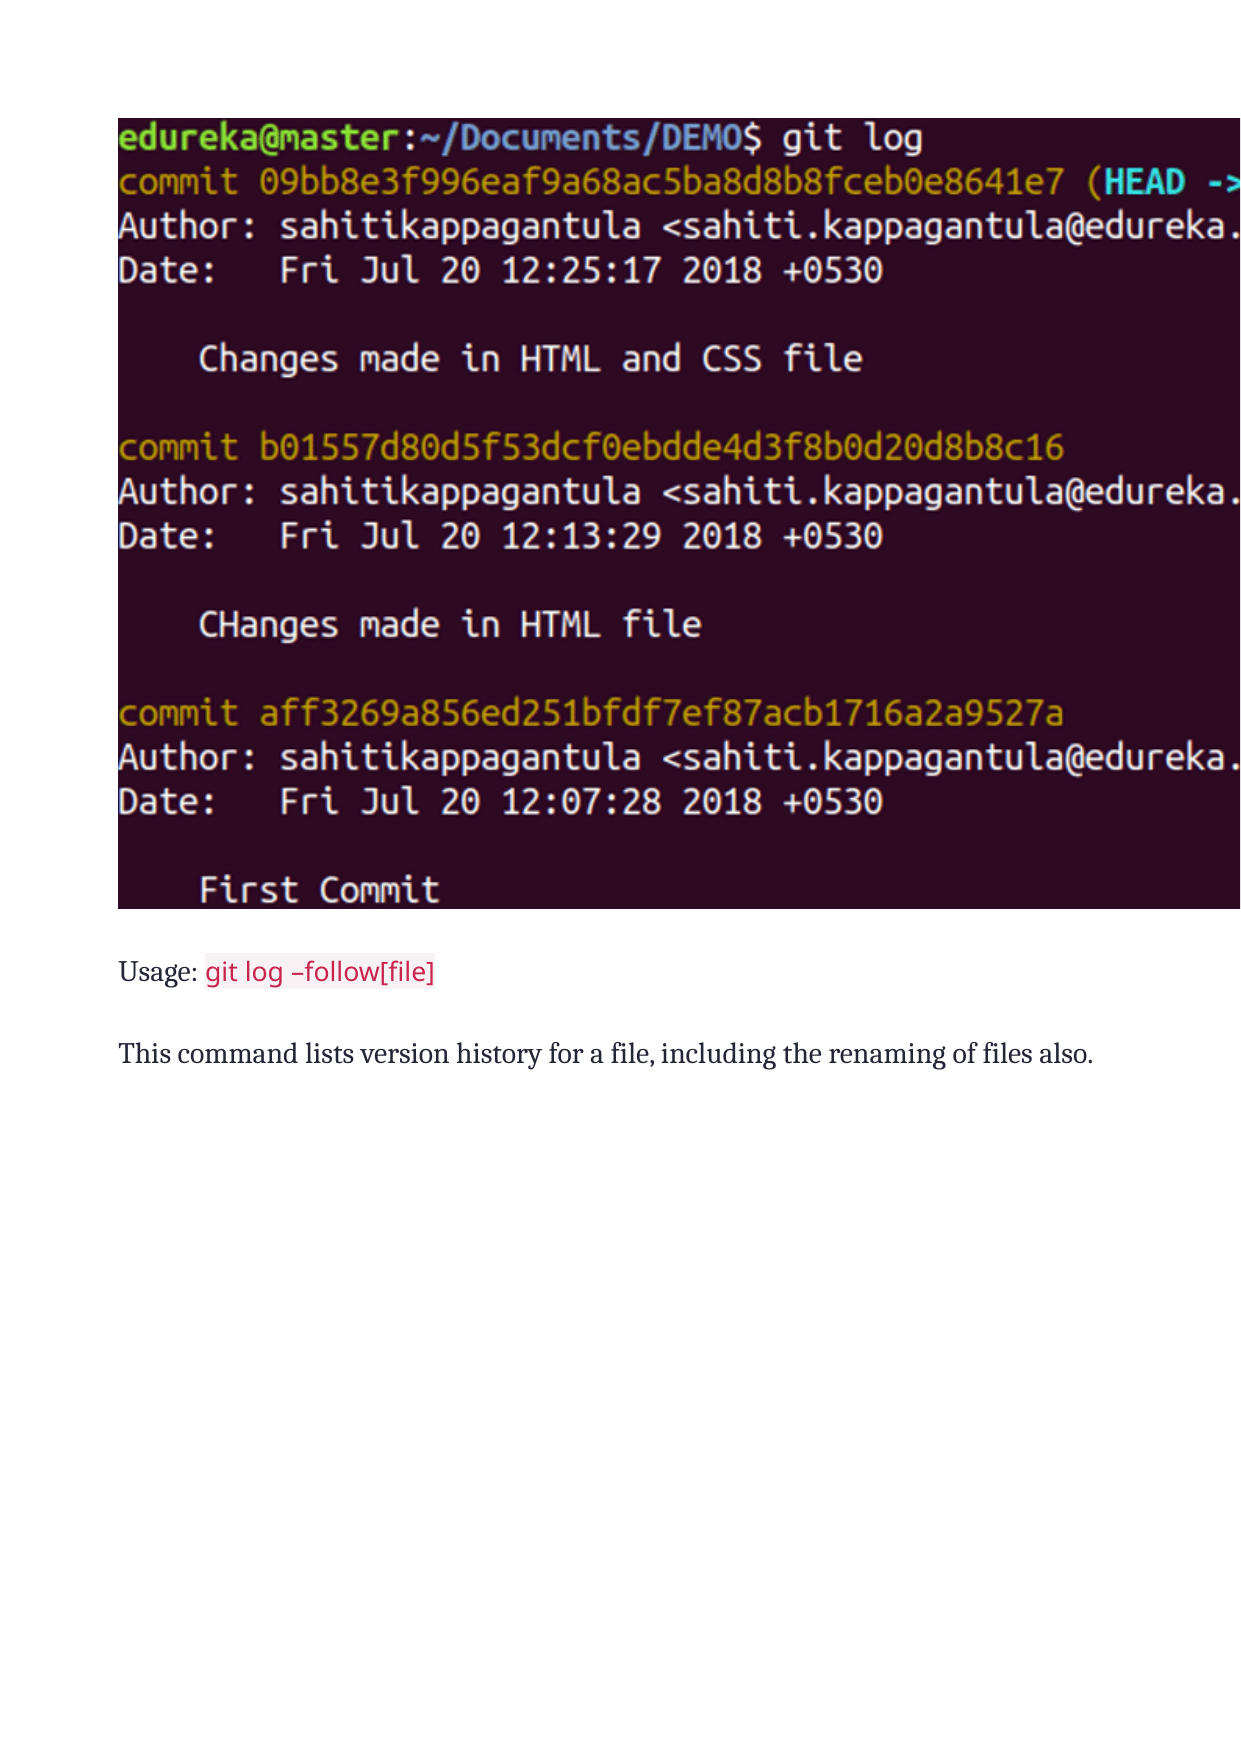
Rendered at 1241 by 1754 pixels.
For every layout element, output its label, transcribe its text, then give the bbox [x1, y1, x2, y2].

text Usage: git log –follow[file] [118, 953, 1122, 989]
picture [118, 118, 1241, 909]
text This command lists version history for a file, including the renaming of files also. [118, 1037, 1122, 1071]
